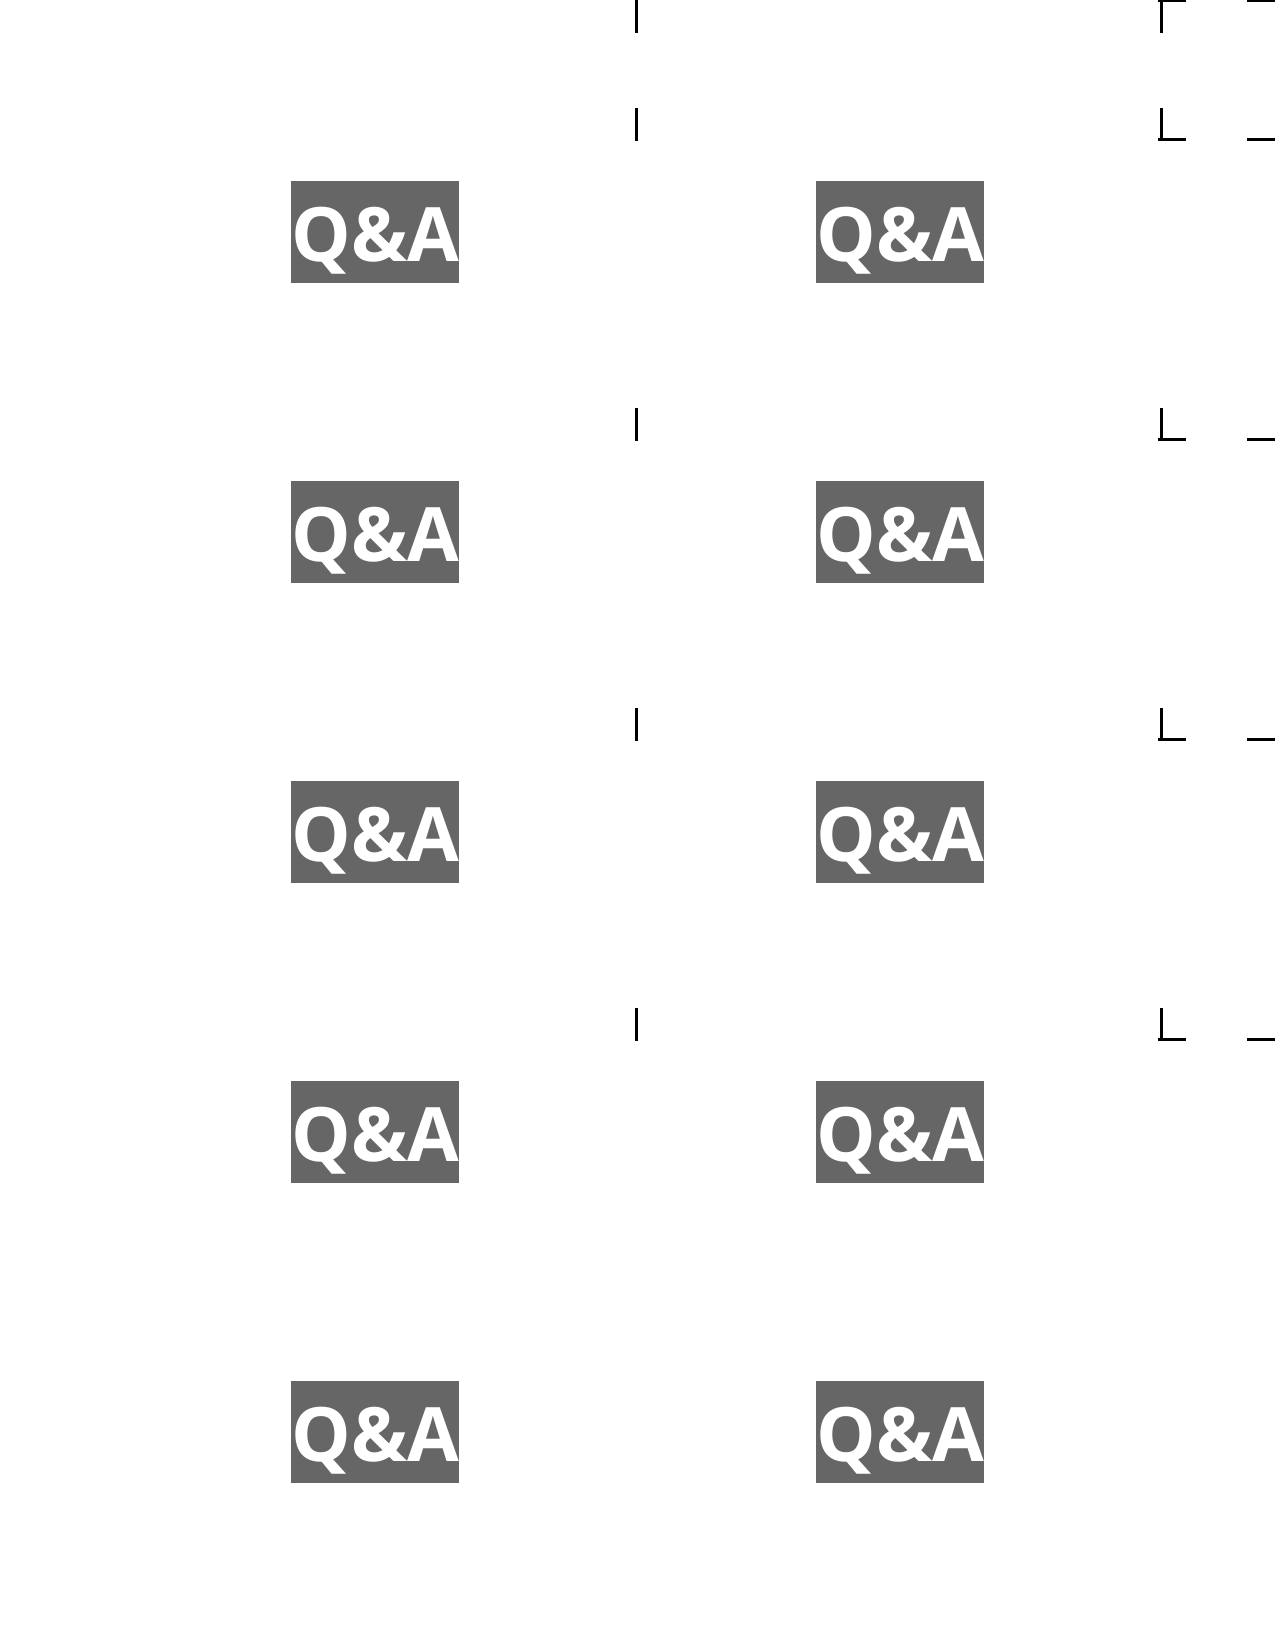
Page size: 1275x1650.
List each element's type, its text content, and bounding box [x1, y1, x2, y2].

table_cell Q&A [638, 675, 1162, 975]
table_cell Q&A [113, 375, 637, 675]
table_cell Q&A [638, 375, 1162, 675]
table_header Q&A [638, 75, 1162, 375]
table_cell Q&A [638, 1275, 1162, 1575]
table_cell Q&A [113, 675, 637, 975]
table_cell Q&A [113, 1275, 637, 1575]
table_cell Q&A [638, 975, 1162, 1275]
table_cell Q&A [113, 975, 637, 1275]
table_header Q&A [113, 75, 637, 375]
